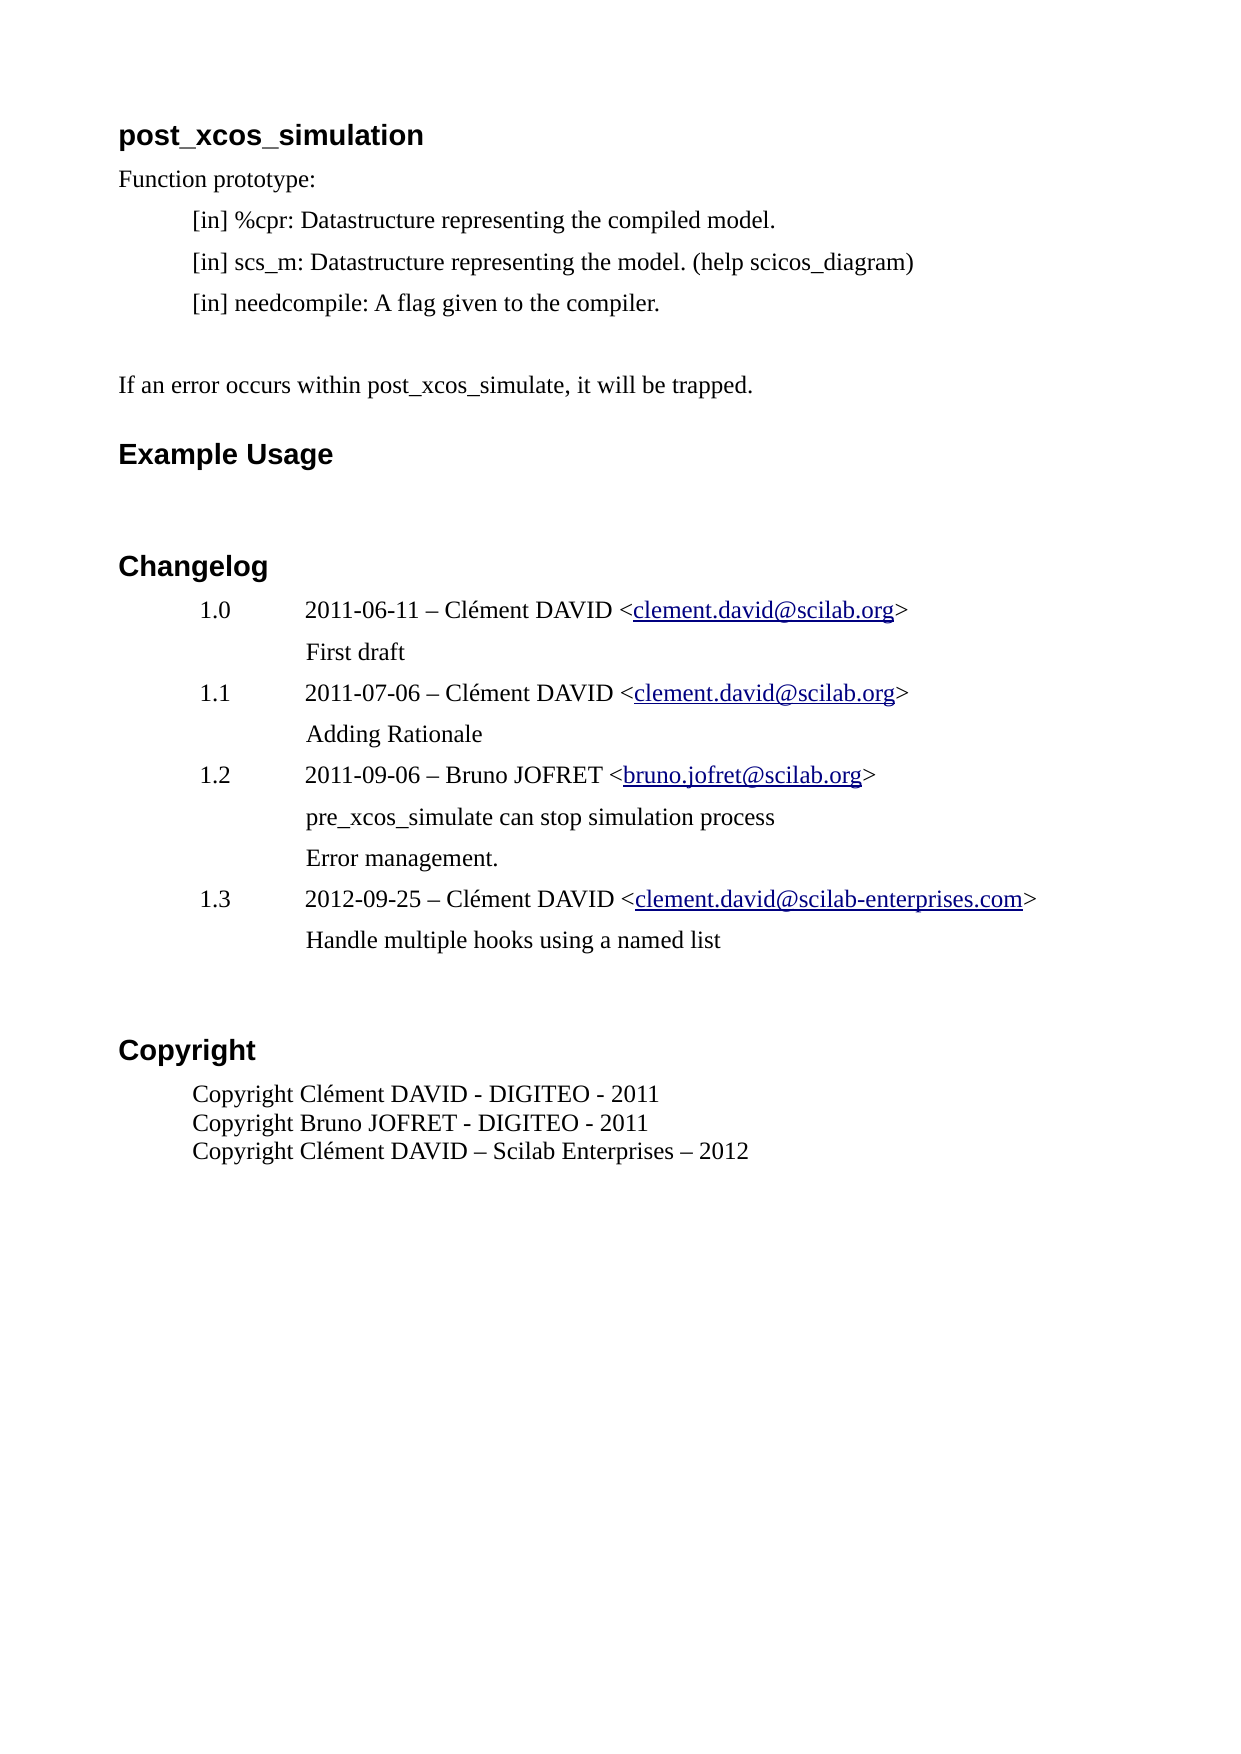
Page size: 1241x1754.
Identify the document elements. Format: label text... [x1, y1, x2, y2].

list Adding Rationale [268, 719, 1122, 748]
subtitle Example Usage [118, 437, 1122, 470]
list 2011-06-11 – Clément DAVID <clement.david@scilab.org> [193, 595, 1122, 624]
text [in] needcompile: A flag given to the compiler. [118, 288, 1122, 317]
list 2012-09-25 – Clément DAVID <clement.david@scilab-enterprises.com> [193, 884, 1122, 913]
list Error management. [268, 843, 1122, 872]
subtitle post_xcos_simulation [118, 118, 1122, 152]
list Handle multiple hooks using a named list [268, 925, 1122, 954]
text Copyright Bruno JOFRET - DIGITEO - 2011 [118, 1108, 1122, 1136]
text If an error occurs within post_xcos_simulate, it will be trapped. [118, 370, 1122, 399]
text Function prototype: [118, 164, 1122, 193]
subtitle Copyright [118, 1033, 1122, 1066]
list 2011-09-06 – Bruno JOFRET <bruno.jofret@scilab.org> [193, 760, 1122, 789]
list pre_xcos_simulate can stop simulation process [268, 802, 1122, 830]
text Copyright Clément DAVID - DIGITEO - 2011 [118, 1079, 1122, 1108]
text [in] %cpr: Datastructure representing the compiled model. [118, 205, 1122, 234]
text [in] scs_m: Datastructure representing the model. (help scicos_diagram) [118, 247, 1122, 275]
subtitle Changelog [118, 549, 1122, 583]
list First draft [268, 637, 1122, 665]
text Copyright Clément DAVID – Scilab Enterprises – 2012 [118, 1136, 1122, 1165]
list 2011-07-06 – Clément DAVID <clement.david@scilab.org> [193, 678, 1122, 707]
